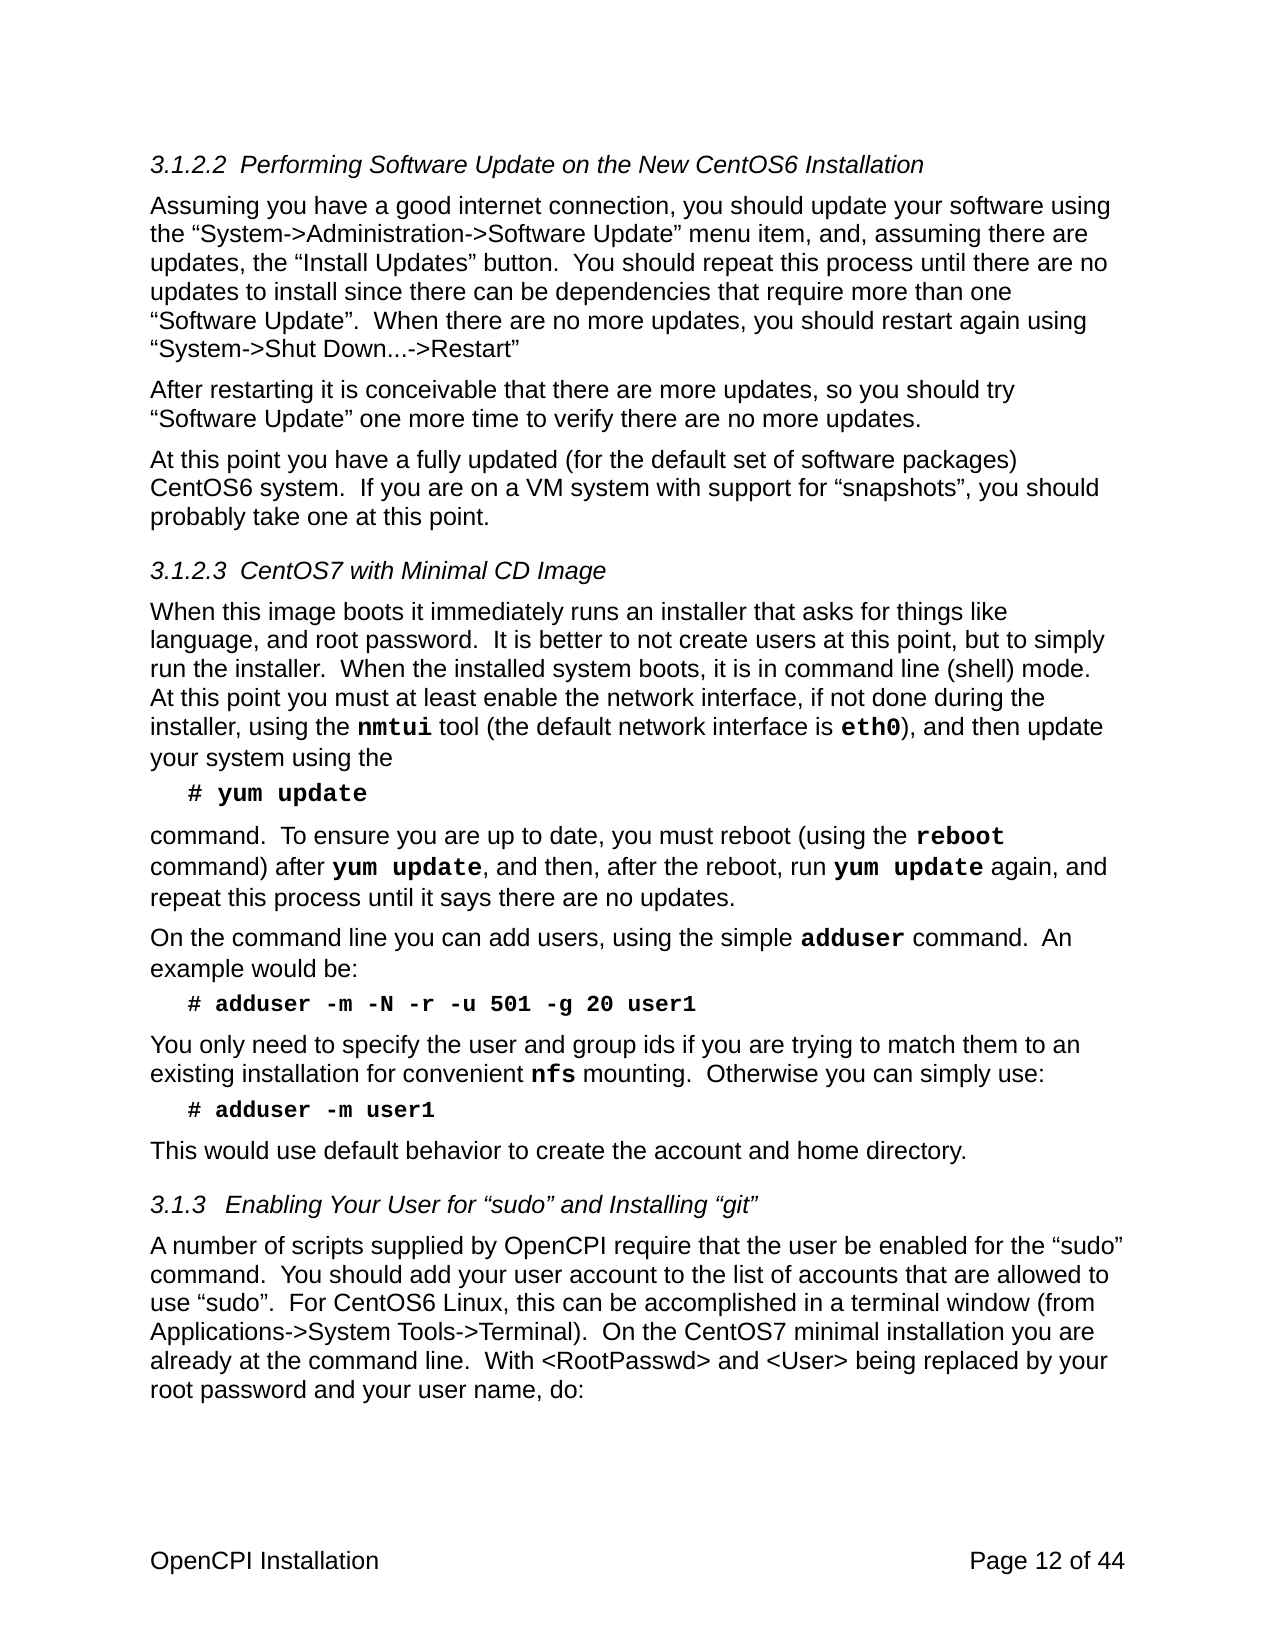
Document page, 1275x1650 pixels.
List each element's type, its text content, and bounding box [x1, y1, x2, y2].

text # yum update [187, 780, 1125, 809]
text A number of scripts supplied by OpenCPI require that the user be enabled for the “sudo” command. You should add your user account to the list of accounts that are allowed to use “sudo”. For CentOS6 Linux, this can be accomplished in a terminal window (from Applications->System Tools->Terminal). On the CentOS7 minimal installation you are already at the command line. With <RootPasswd> and <User> being replaced by your root password and your user name, do: [150, 1231, 1125, 1403]
subtitle CentOS7 with Minimal CD Image [150, 556, 1125, 585]
text command. To ensure you are up to date, you must reboot (using the reboot command) after yum update, and then, after the reboot, run yum update again, and repeat this process until it says there are no updates. [150, 821, 1125, 911]
subtitle Enabling Your User for “sudo” and Installing “git” [150, 1190, 1125, 1219]
text At this point you have a fully updated (for the default set of software packages) CentOS6 system. If you are on a VM system with support for “snapshots”, you should probably take one at this point. [150, 445, 1125, 531]
text You only need to specify the user and group ids if you are trying to match them to an existing installation for convenient nfs mounting. Otherwise you can simply use: [150, 1030, 1125, 1089]
text After restarting it is conceivable that there are more updates, so you should try “Software Update” one more time to verify there are no more updates. [150, 375, 1125, 433]
text # adduser -m user1 [187, 1098, 1125, 1124]
text On the command line you can add users, using the simple adduser command. An example would be: [150, 923, 1125, 983]
text Assuming you have a good internet connection, you should update your software using the “System->Administration->Software Update” menu item, and, assuming there are updates, the “Install Updates” button. You should repeat this process until there are no updates to install since there can be dependencies that require more than one “Software Update”. When there are no more updates, you should restart again using “System->Shut Down...->Restart” [150, 191, 1125, 363]
text # adduser -m -N -r -u 501 -g 20 user1 [187, 992, 1125, 1018]
text This would use default behavior to create the account and home directory. [150, 1136, 1125, 1165]
text When this image boots it immediately runs an installer that asks for things like language, and root password. It is better to not create users at this point, but to simply run the installer. When the installed system boots, it is in command line (shell) mode. At this point you must at least enable the network interface, if not done during the installer, using the nmtui tool (the default network interface is eth0), and then update your system using the [150, 597, 1125, 771]
subtitle Performing Software Update on the New CentOS6 Installation [150, 150, 1125, 179]
